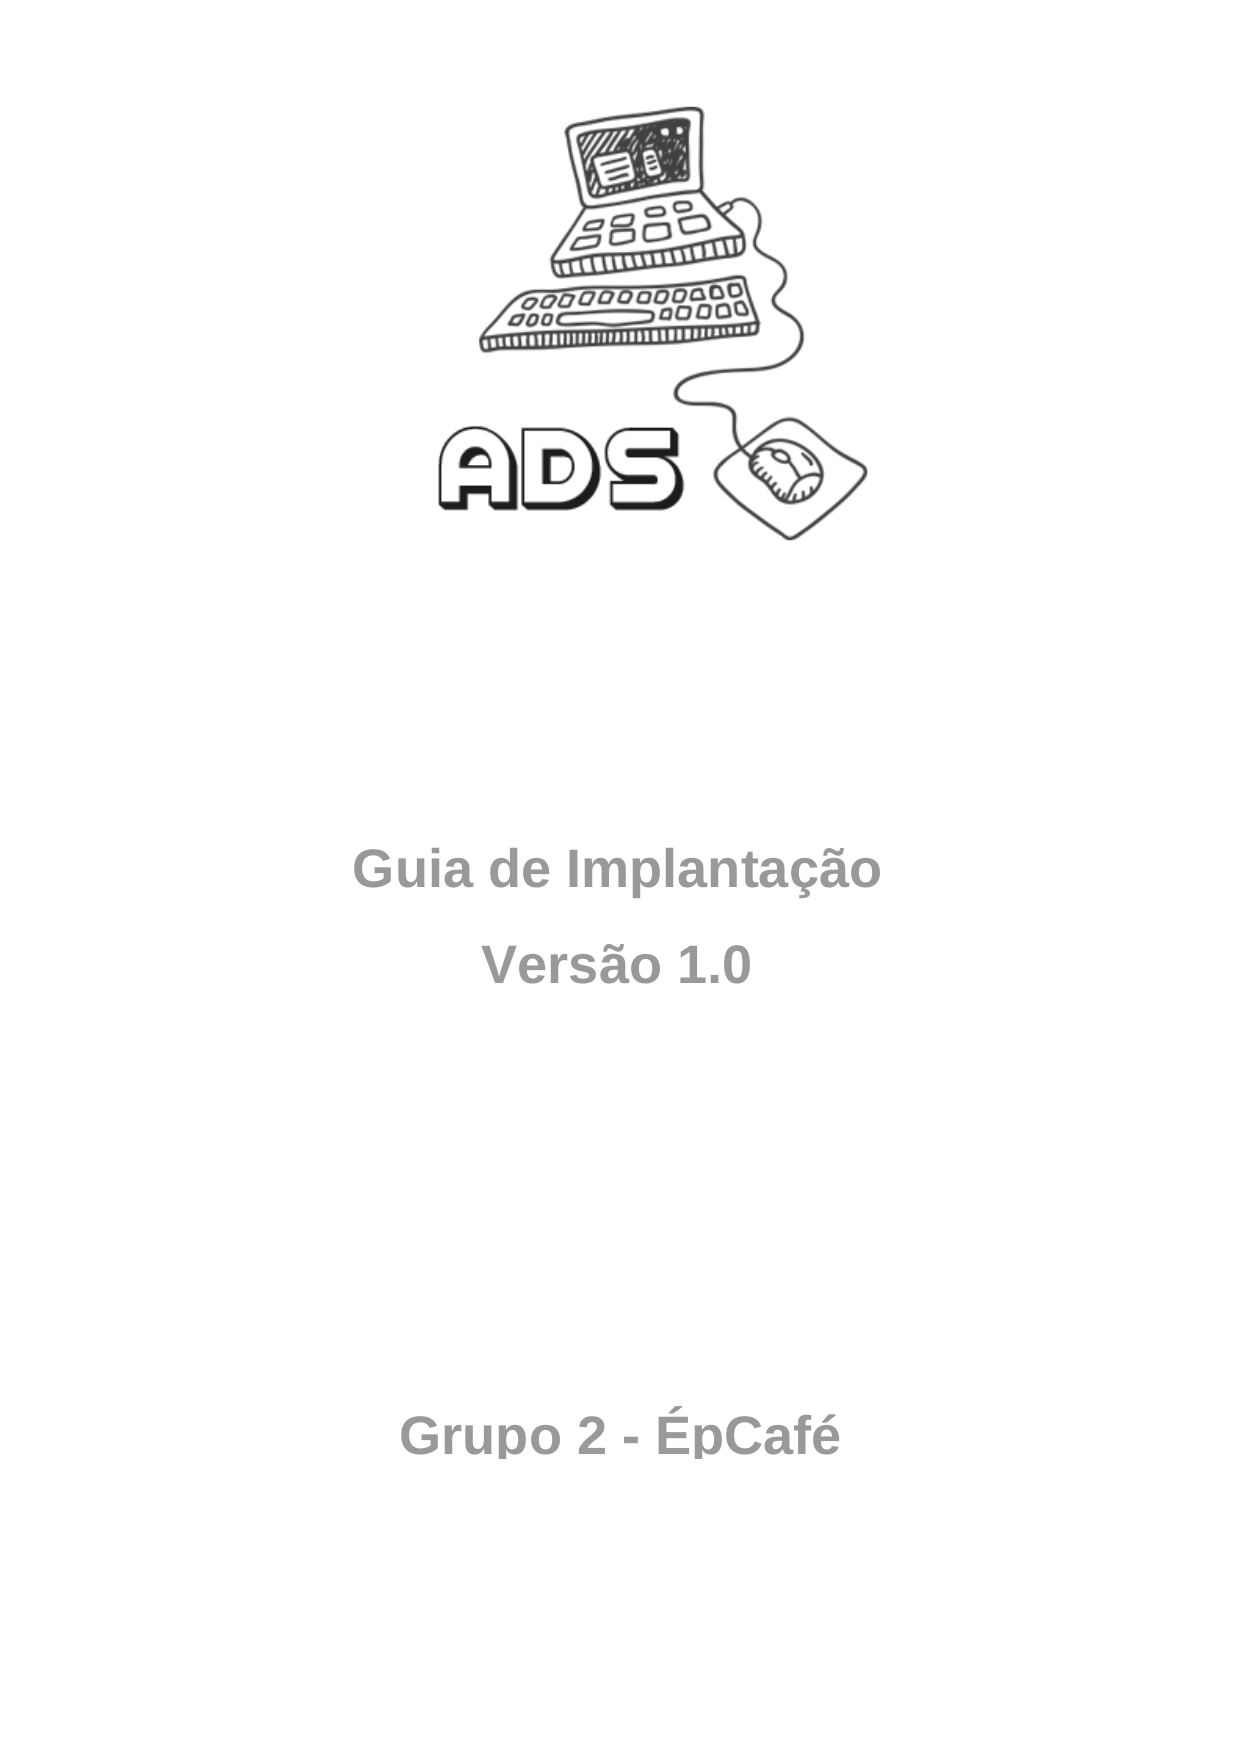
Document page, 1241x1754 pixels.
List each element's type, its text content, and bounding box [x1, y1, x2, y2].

text Versão 1.0 [49, 933, 1184, 995]
picture [415, 88, 884, 558]
text Grupo 2 - ÉpCafé [39, 1403, 1202, 1458]
text Guia de Implantação [50, 836, 1185, 898]
